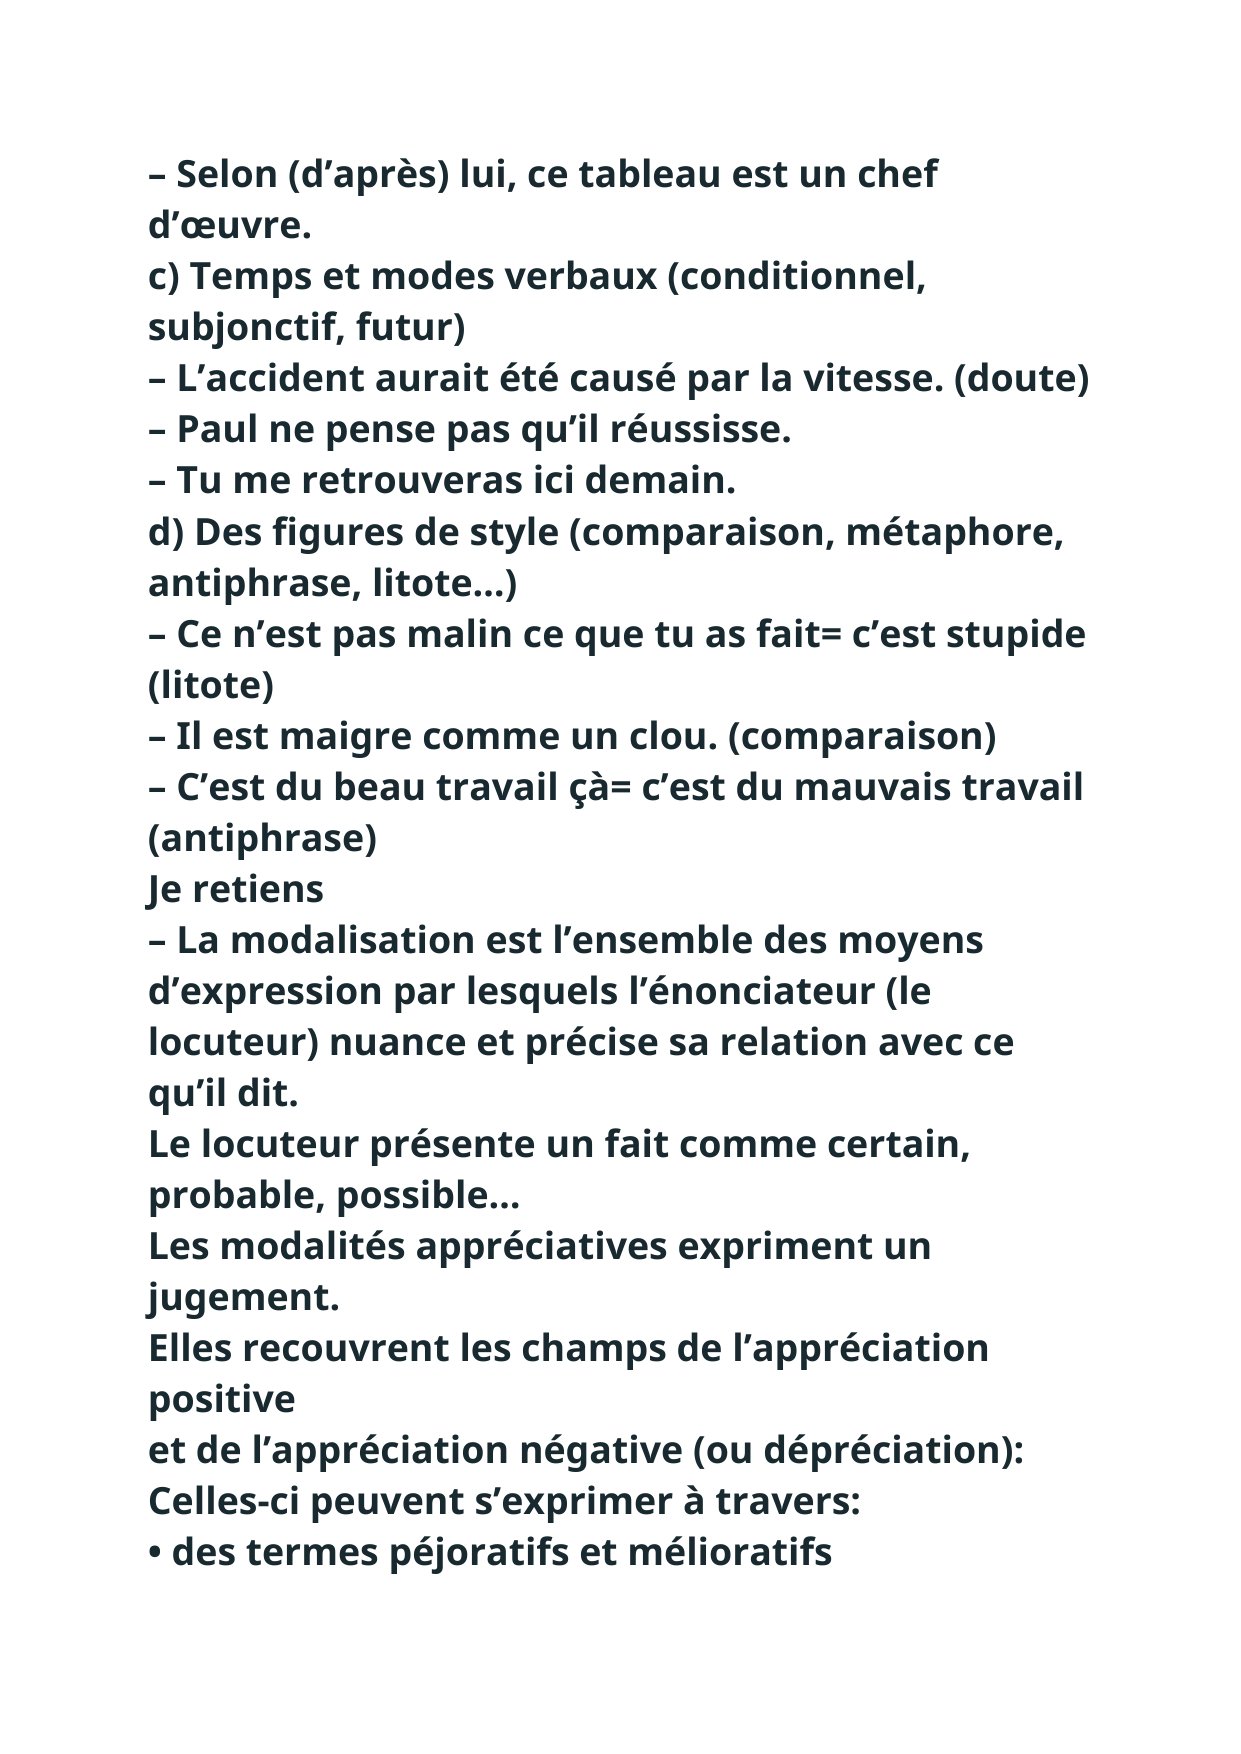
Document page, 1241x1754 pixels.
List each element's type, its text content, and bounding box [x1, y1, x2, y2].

text – Selon (d’après) lui, ce tableau est un chef d’œuvre. c) Temps et modes verbaux (conditionnel, subjonctif, futur) – L’accident aurait été causé par la vitesse. (doute) – Paul ne pense pas qu’il réussisse. – Tu me retrouveras ici demain. d) Des figures de style (comparaison, métaphore, antiphrase, litote…) – Ce n’est pas malin ce que tu as fait= c’est stupide (litote) – Il est maigre comme un clou. (comparaison) – C’est du beau travail çà= c’est du mauvais travail (antiphrase) Je retiens – La modalisation est l’ensemble des moyens d’expression par lesquels l’énonciateur (le locuteur) nuance et précise sa relation avec ce qu’il dit. Le locuteur présente un fait comme certain, probable, possible… Les modalités appréciatives expriment un jugement. Elles recouvrent les champs de l’appréciation positive et de l’appréciation négative (ou dépréciation): Celles-ci peuvent s’exprimer à travers: • des termes péjoratifs et mélioratifs [148, 148, 1093, 1577]
